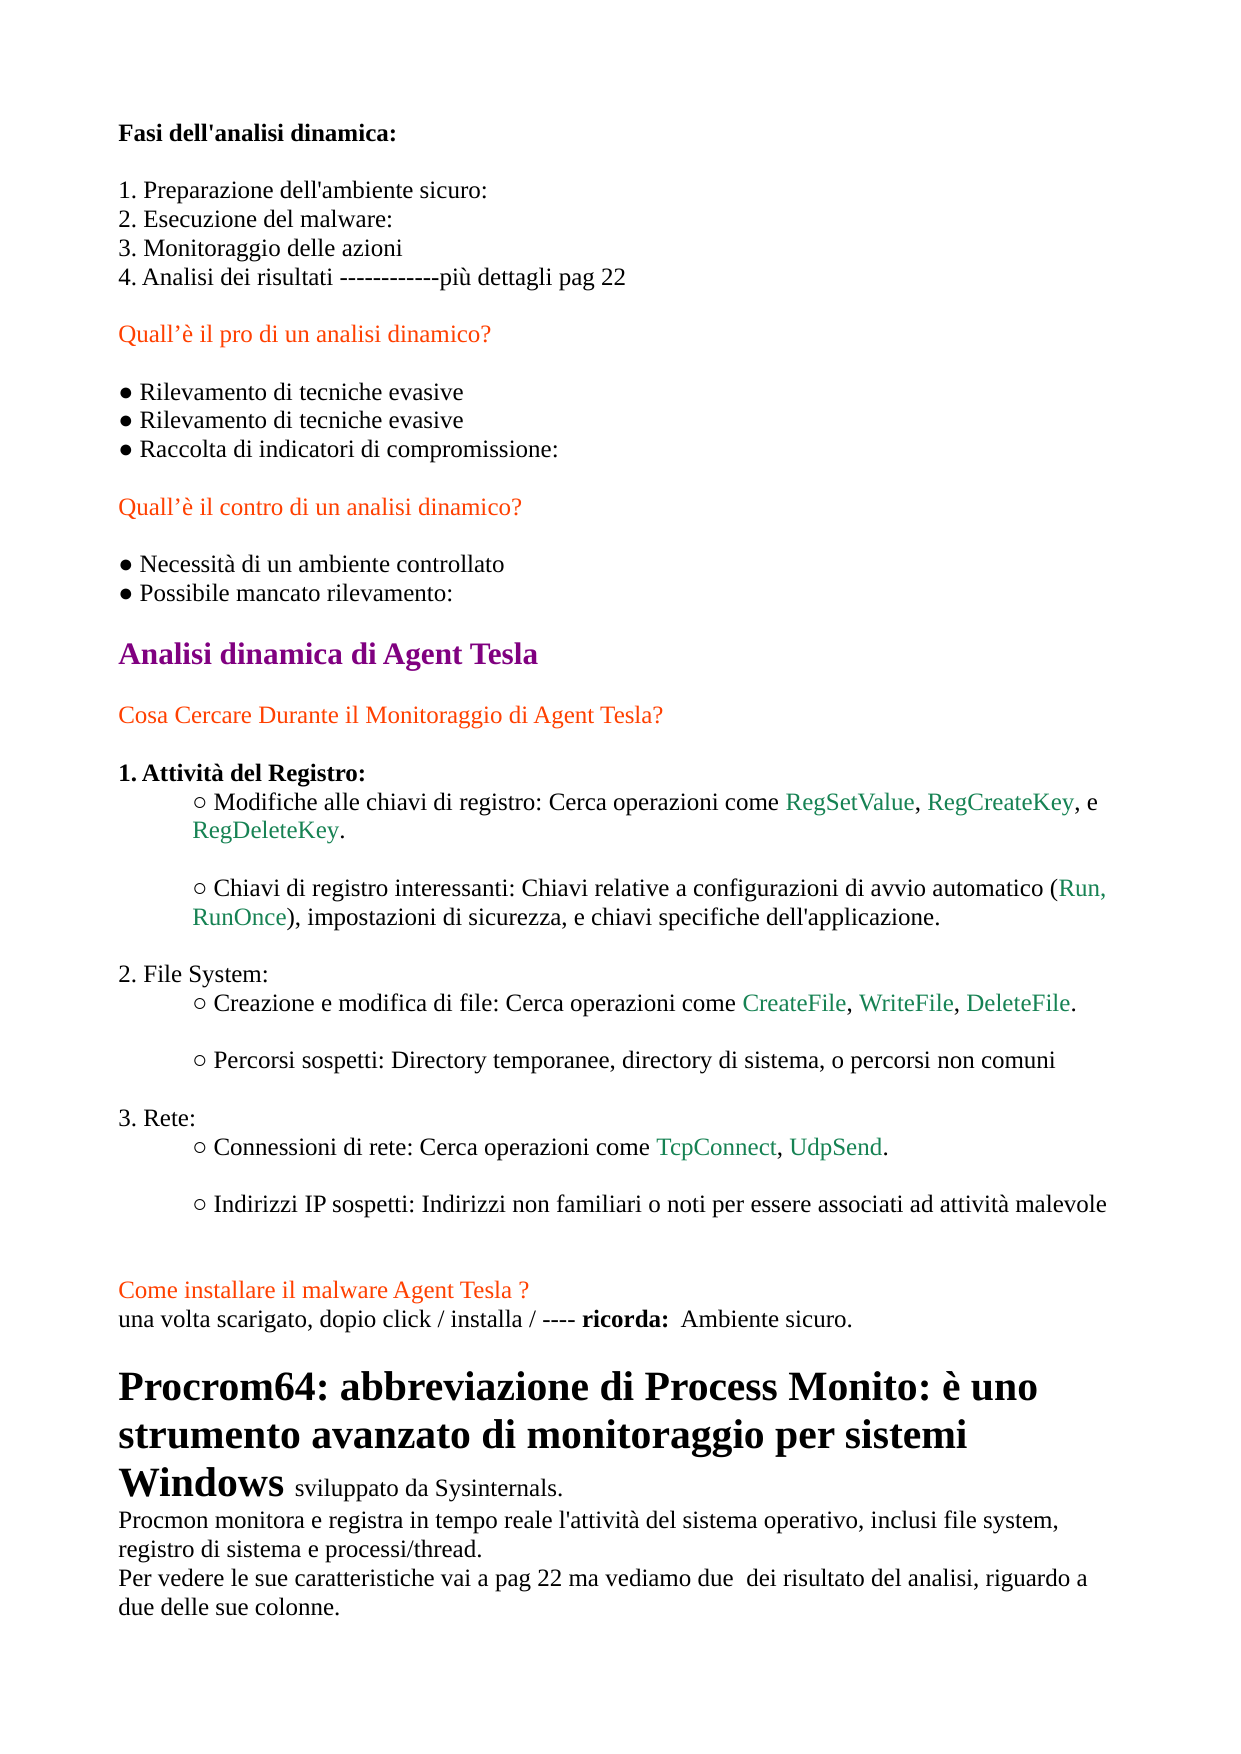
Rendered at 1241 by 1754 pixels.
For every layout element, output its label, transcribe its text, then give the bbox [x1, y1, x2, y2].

text ○ Modifiche alle chiavi di registro: Cerca operazioni come RegSetValue, RegCreateKey, e RegDeleteKey. [192, 787, 1122, 844]
text ○ Connessioni di rete: Cerca operazioni come TcpConnect, UdpSend. [192, 1132, 1122, 1160]
text 3. Monitoraggio delle azioni [118, 233, 1122, 262]
text 4. Analisi dei risultati ------------più dettagli pag 22 [118, 262, 1122, 291]
text 2. File System: [118, 959, 1122, 988]
text 3. Rete: [118, 1103, 1122, 1132]
text Quall’è il pro di un analisi dinamico? [118, 319, 1122, 348]
text Procmon monitora e registra in tempo reale l'attività del sistema operativo, inclusi file system, registro di sistema e processi/thread. [118, 1505, 1122, 1563]
text Quall’è il contro di un analisi dinamico? [118, 492, 1122, 521]
text ● Rilevamento di tecniche evasive [118, 377, 1122, 406]
text una volta scarigato, dopio click / installa / ---- ricorda: Ambiente sicuro. [118, 1304, 1122, 1333]
text Per vedere le sue caratteristiche vai a pag 22 ma vediamo due dei risultato del analisi, riguardo a due delle sue colonne. [118, 1563, 1122, 1620]
text Procrom64: abbreviazione di Process Monito: è uno strumento avanzato di monitoraggio per sistemi Windows sviluppato da Sysinternals. [118, 1362, 1122, 1505]
text ● Necessità di un ambiente controllato [118, 549, 1122, 578]
text Analisi dinamica di Agent Tesla [118, 636, 1122, 672]
text ● Possibile mancato rilevamento: [118, 578, 1122, 607]
text 1. Preparazione dell'ambiente sicuro: [118, 176, 1122, 204]
text ● Rilevamento di tecniche evasive [118, 406, 1122, 434]
text Fasi dell'analisi dinamica: [118, 118, 1122, 147]
text 2. Esecuzione del malware: [118, 204, 1122, 233]
text ● Raccolta di indicatori di compromissione: [118, 434, 1122, 463]
text Come installare il malware Agent Tesla ? [118, 1275, 1122, 1304]
text 1. Attività del Registro: [118, 758, 1122, 787]
text ○ Indirizzi IP sospetti: Indirizzi non familiari o noti per essere associati ad attività malevole [192, 1189, 1122, 1218]
text Cosa Cercare Durante il Monitoraggio di Agent Tesla? [118, 700, 1122, 729]
text ○ Creazione e modifica di file: Cerca operazioni come CreateFile, WriteFile, DeleteFile. [192, 988, 1122, 1017]
text ○ Chiavi di registro interessanti: Chiavi relative a configurazioni di avvio automatico (Run, RunOnce), impostazioni di sicurezza, e chiavi specifiche dell'applicazione. [192, 873, 1122, 930]
text ○ Percorsi sospetti: Directory temporanee, directory di sistema, o percorsi non comuni [192, 1045, 1122, 1074]
